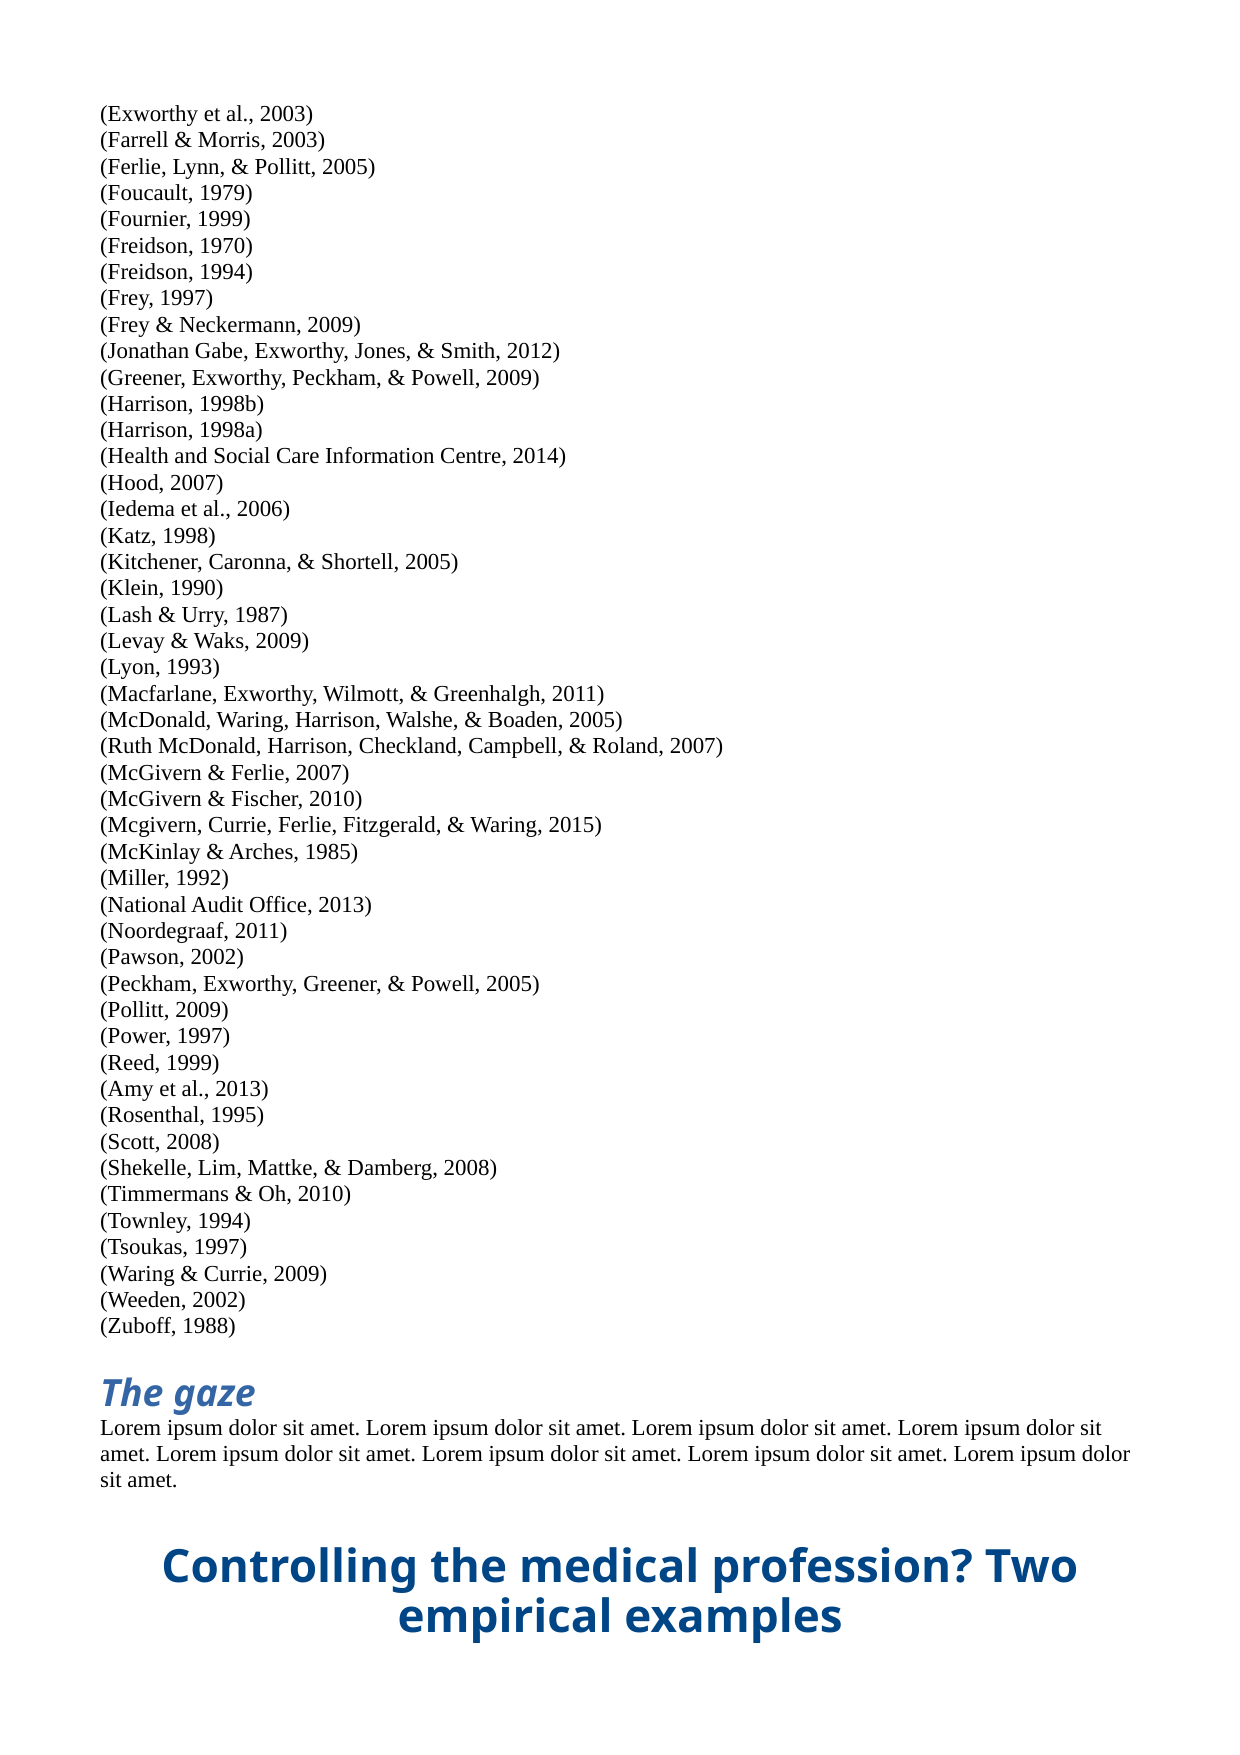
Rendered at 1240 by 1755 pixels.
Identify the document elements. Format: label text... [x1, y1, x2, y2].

text (Hood, 2007) [100, 469, 1139, 495]
text (Klein, 1990) [100, 574, 1139, 601]
text (McKinlay & Arches, 1985) [100, 838, 1139, 864]
text (Levay & Waks, 2009) [100, 627, 1139, 653]
text (Peckham, Exworthy, Greener, & Powell, 2005) [100, 970, 1139, 996]
text (Freidson, 1970) [100, 232, 1139, 258]
text (McGivern & Fischer, 2010) [100, 785, 1139, 812]
text (Frey, 1997) [100, 284, 1139, 311]
text (Farrell & Morris, 2003) [100, 126, 1139, 153]
text (Noordegraaf, 2011) [100, 917, 1139, 943]
text (Reed, 1999) [100, 1049, 1139, 1075]
text (Waring & Currie, 2009) [100, 1259, 1139, 1286]
subtitle Controlling the medical profession? Two empirical examples [100, 1543, 1139, 1643]
text (Kitchener, Caronna, & Shortell, 2005) [100, 548, 1139, 574]
text (Ferlie, Lynn, & Pollitt, 2005) [100, 153, 1139, 179]
text (Macfarlane, Exworthy, Wilmott, & Greenhalgh, 2011) [100, 680, 1139, 706]
text (Power, 1997) [100, 1022, 1139, 1049]
text (Tsoukas, 1997) [100, 1233, 1139, 1259]
text (Weeden, 2002) [100, 1286, 1139, 1312]
text (Iedema et al., 2006) [100, 495, 1139, 522]
text (Health and Social Care Information Centre, 2014) [100, 443, 1139, 469]
text (National Audit Office, 2013) [100, 891, 1139, 917]
text (Timmermans & Oh, 2010) [100, 1181, 1139, 1207]
text (Greener, Exworthy, Peckham, & Powell, 2009) [100, 363, 1139, 390]
text (McDonald, Waring, Harrison, Walshe, & Boaden, 2005) [100, 706, 1139, 732]
text (Fournier, 1999) [100, 205, 1139, 232]
text (Jonathan Gabe, Exworthy, Jones, & Smith, 2012) [100, 337, 1139, 363]
text (Foucault, 1979) [100, 179, 1139, 205]
text (Townley, 1994) [100, 1207, 1139, 1233]
text (Freidson, 1994) [100, 258, 1139, 284]
text (Frey & Neckermann, 2009) [100, 311, 1139, 337]
text (Pawson, 2002) [100, 943, 1139, 970]
text (Miller, 1992) [100, 864, 1139, 891]
text (Harrison, 1998b) [100, 390, 1139, 416]
text (Amy et al., 2013) [100, 1075, 1139, 1101]
subtitle The gaze [100, 1376, 1139, 1414]
text (Ruth McDonald, Harrison, Checkland, Campbell, & Roland, 2007) [100, 732, 1139, 759]
text (Lyon, 1993) [100, 653, 1139, 680]
text (Zuboff, 1988) [100, 1312, 1139, 1339]
text (Exworthy et al., 2003) [100, 100, 1139, 126]
text (Harrison, 1998a) [100, 416, 1139, 443]
text (Shekelle, Lim, Mattke, & Damberg, 2008) [100, 1154, 1139, 1181]
text (McGivern & Ferlie, 2007) [100, 759, 1139, 785]
text Lorem ipsum dolor sit amet. Lorem ipsum dolor sit amet. Lorem ipsum dolor sit amet. Lorem ipsum dolor sit amet. Lorem ipsum dolor sit amet. Lorem ipsum dolor sit amet. Lorem ipsum dolor sit amet. Lorem ipsum dolor sit amet. [100, 1414, 1139, 1493]
text (Pollitt, 2009) [100, 996, 1139, 1022]
text (Mcgivern, Currie, Ferlie, Fitzgerald, & Waring, 2015) [100, 812, 1139, 838]
text (Scott, 2008) [100, 1128, 1139, 1154]
text (Lash & Urry, 1987) [100, 601, 1139, 627]
text (Rosenthal, 1995) [100, 1101, 1139, 1128]
text (Katz, 1998) [100, 522, 1139, 548]
